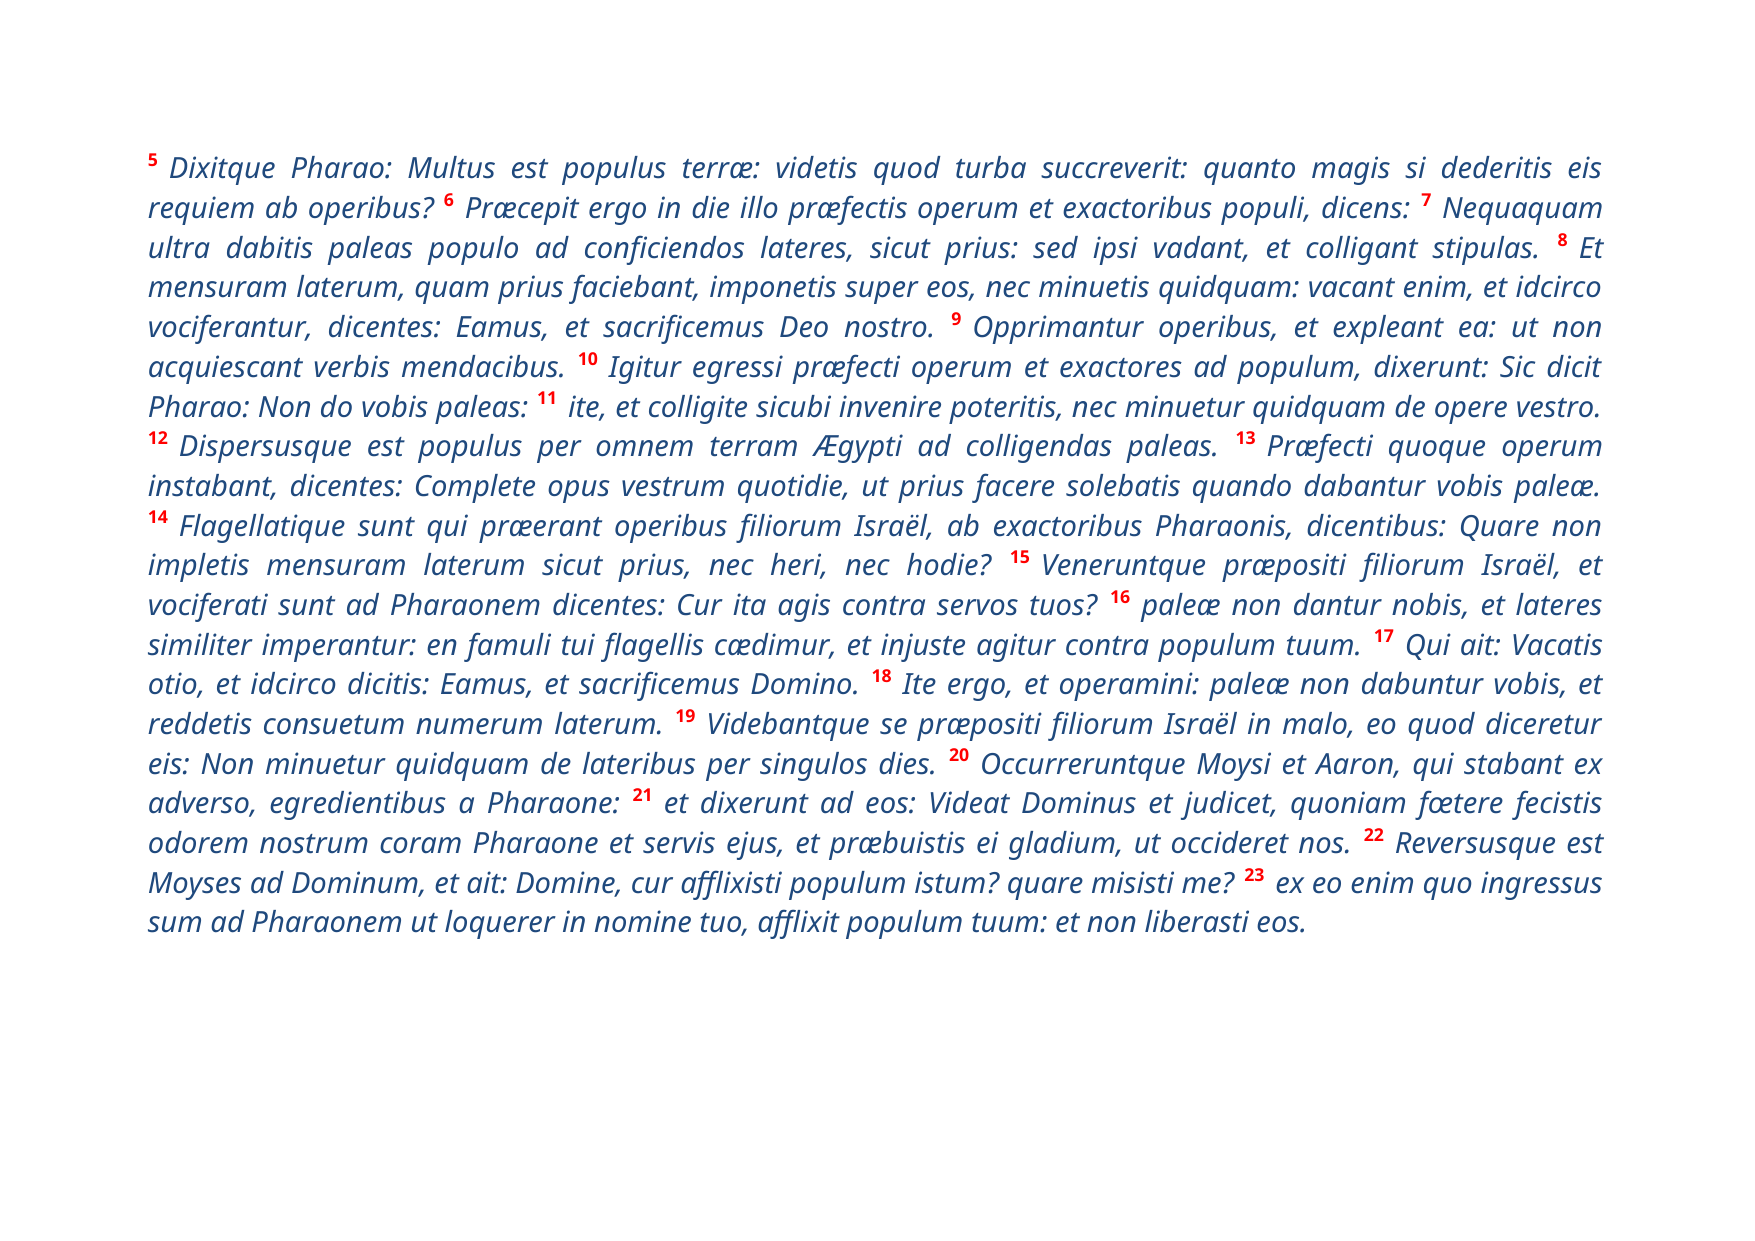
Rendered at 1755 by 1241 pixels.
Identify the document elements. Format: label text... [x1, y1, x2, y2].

text 5 Dixitque Pharao: Multus est populus terræ: videtis quod turba succreverit: quanto magis si dederitis eis requiem ab operibus? 6 Præcepit ergo in die illo præfectis operum et exactoribus populi, dicens: 7 Nequaquam ultra dabitis paleas populo ad conficiendos lateres, sicut prius: sed ipsi vadant, et colligant stipulas. 8 Et mensuram laterum, quam prius faciebant, imponetis super eos, nec minuetis quidquam: vacant enim, et idcirco vociferantur, dicentes: Eamus, et sacrificemus Deo nostro. 9 Opprimantur operibus, et expleant ea: ut non acquiescant verbis mendacibus. 10 Igitur egressi præfecti operum et exactores ad populum, dixerunt: Sic dicit Pharao: Non do vobis paleas: 11 ite, et colligite sicubi invenire poteritis, nec minuetur quidquam de opere vestro. 12 Dispersusque est populus per omnem terram Ægypti ad colligendas paleas. 13 Præfecti quoque operum instabant, dicentes: Complete opus vestrum quotidie, ut prius facere solebatis quando dabantur vobis paleæ. 14 Flagellatique sunt qui præerant operibus filiorum Israël, ab exactoribus Pharaonis, dicentibus: Quare non impletis mensuram laterum sicut prius, nec heri, nec hodie? 15 Veneruntque præpositi filiorum Israël, et vociferati sunt ad Pharaonem dicentes: Cur ita agis contra servos tuos? 16 paleæ non dantur nobis, et lateres similiter imperantur: en famuli tui flagellis cædimur, et injuste agitur contra populum tuum. 17 Qui ait: Vacatis otio, et idcirco dicitis: Eamus, et sacrificemus Domino. 18 Ite ergo, et operamini: paleæ non dabuntur vobis, et reddetis consuetum numerum laterum. 19 Videbantque se præpositi filiorum Israël in malo, eo quod diceretur eis: Non minuetur quidquam de lateribus per singulos dies. 20 Occurreruntque Moysi et Aaron, qui stabant ex adverso, egredientibus a Pharaone: 21 et dixerunt ad eos: Videat Dominus et judicet, quoniam fœtere fecistis odorem nostrum coram Pharaone et servis ejus, et præbuistis ei gladium, ut occideret nos. 22 Reversusque est Moyses ad Dominum, et ait: Domine, cur afflixisti populum istum? quare misisti me? 23 ex eo enim quo ingressus sum ad Pharaonem ut loquerer in nomine tuo, afflixit populum tuum: et non liberasti eos. [148, 148, 1606, 941]
